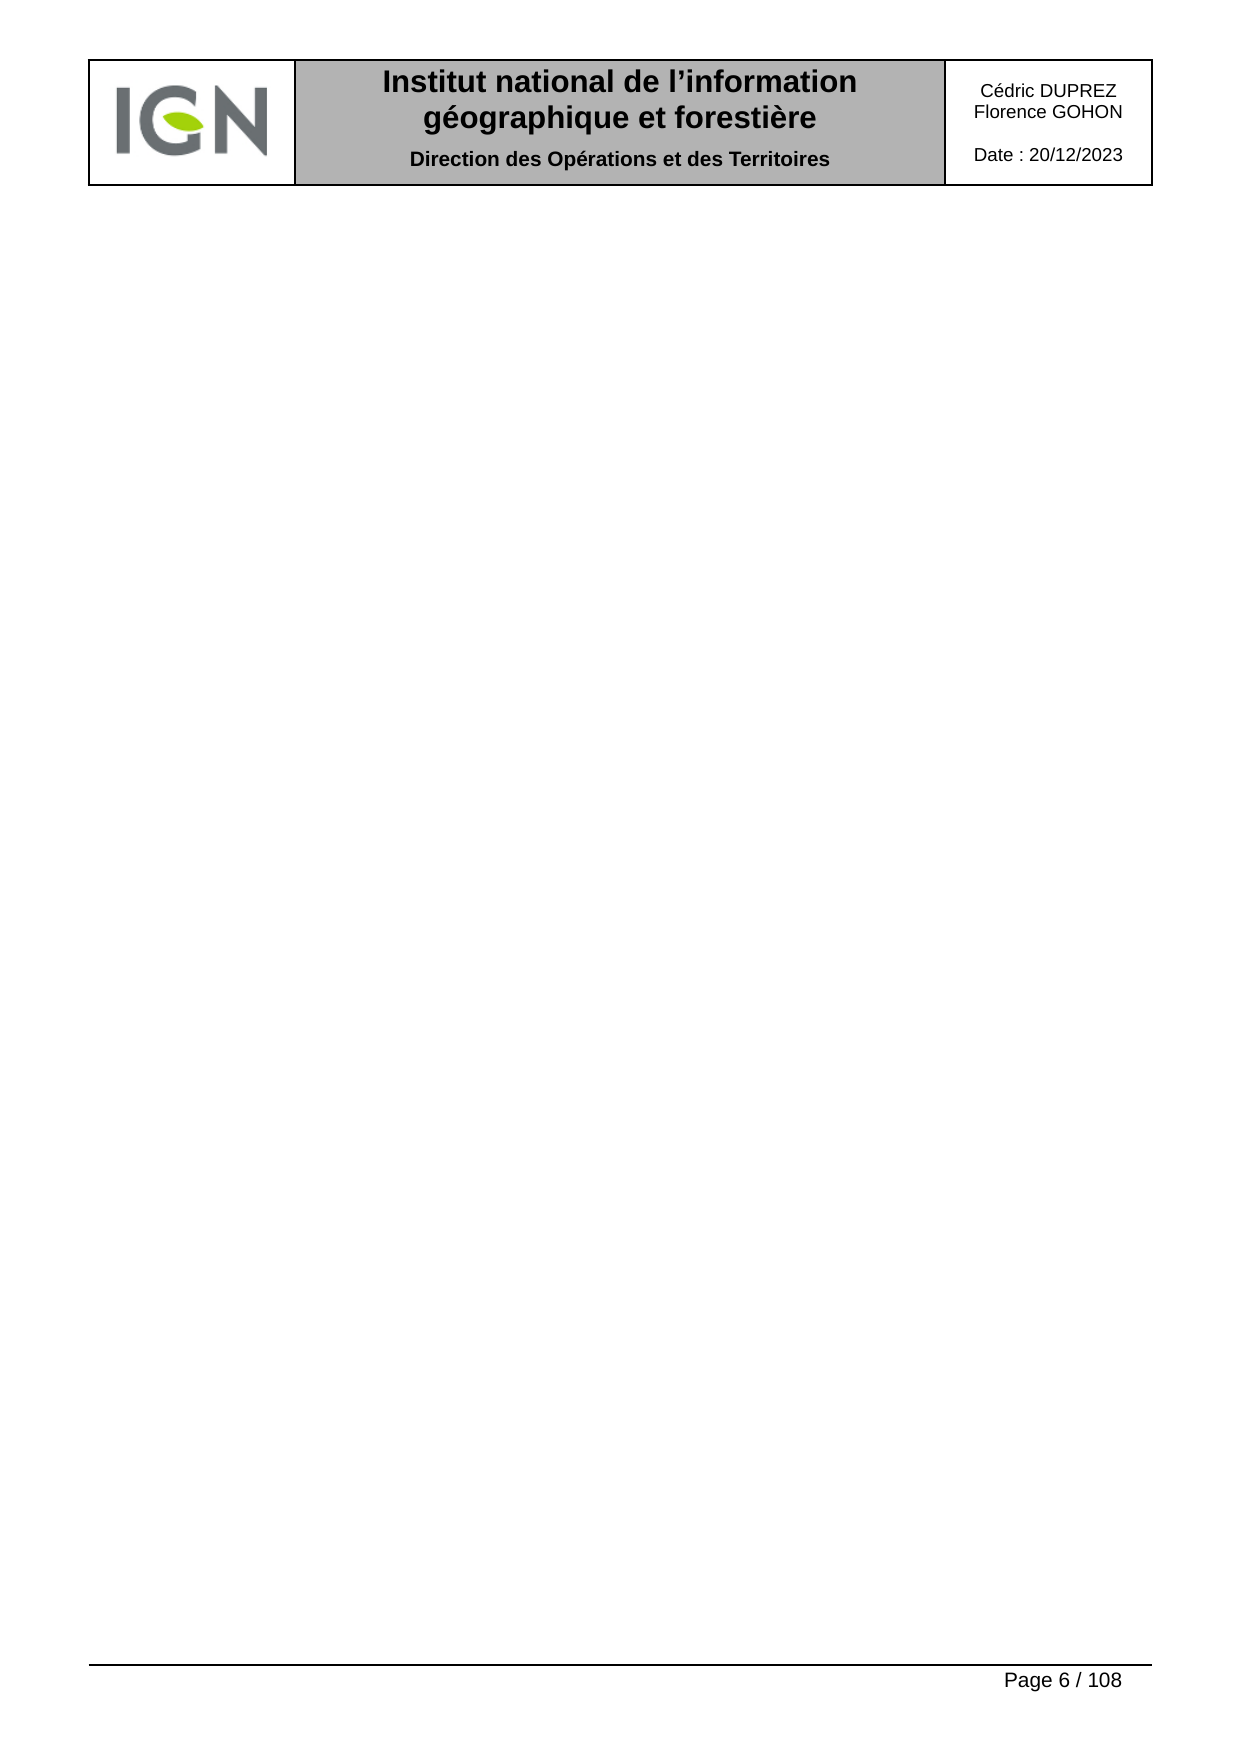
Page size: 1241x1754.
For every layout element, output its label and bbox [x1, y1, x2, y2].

picture [91, 62, 293, 180]
